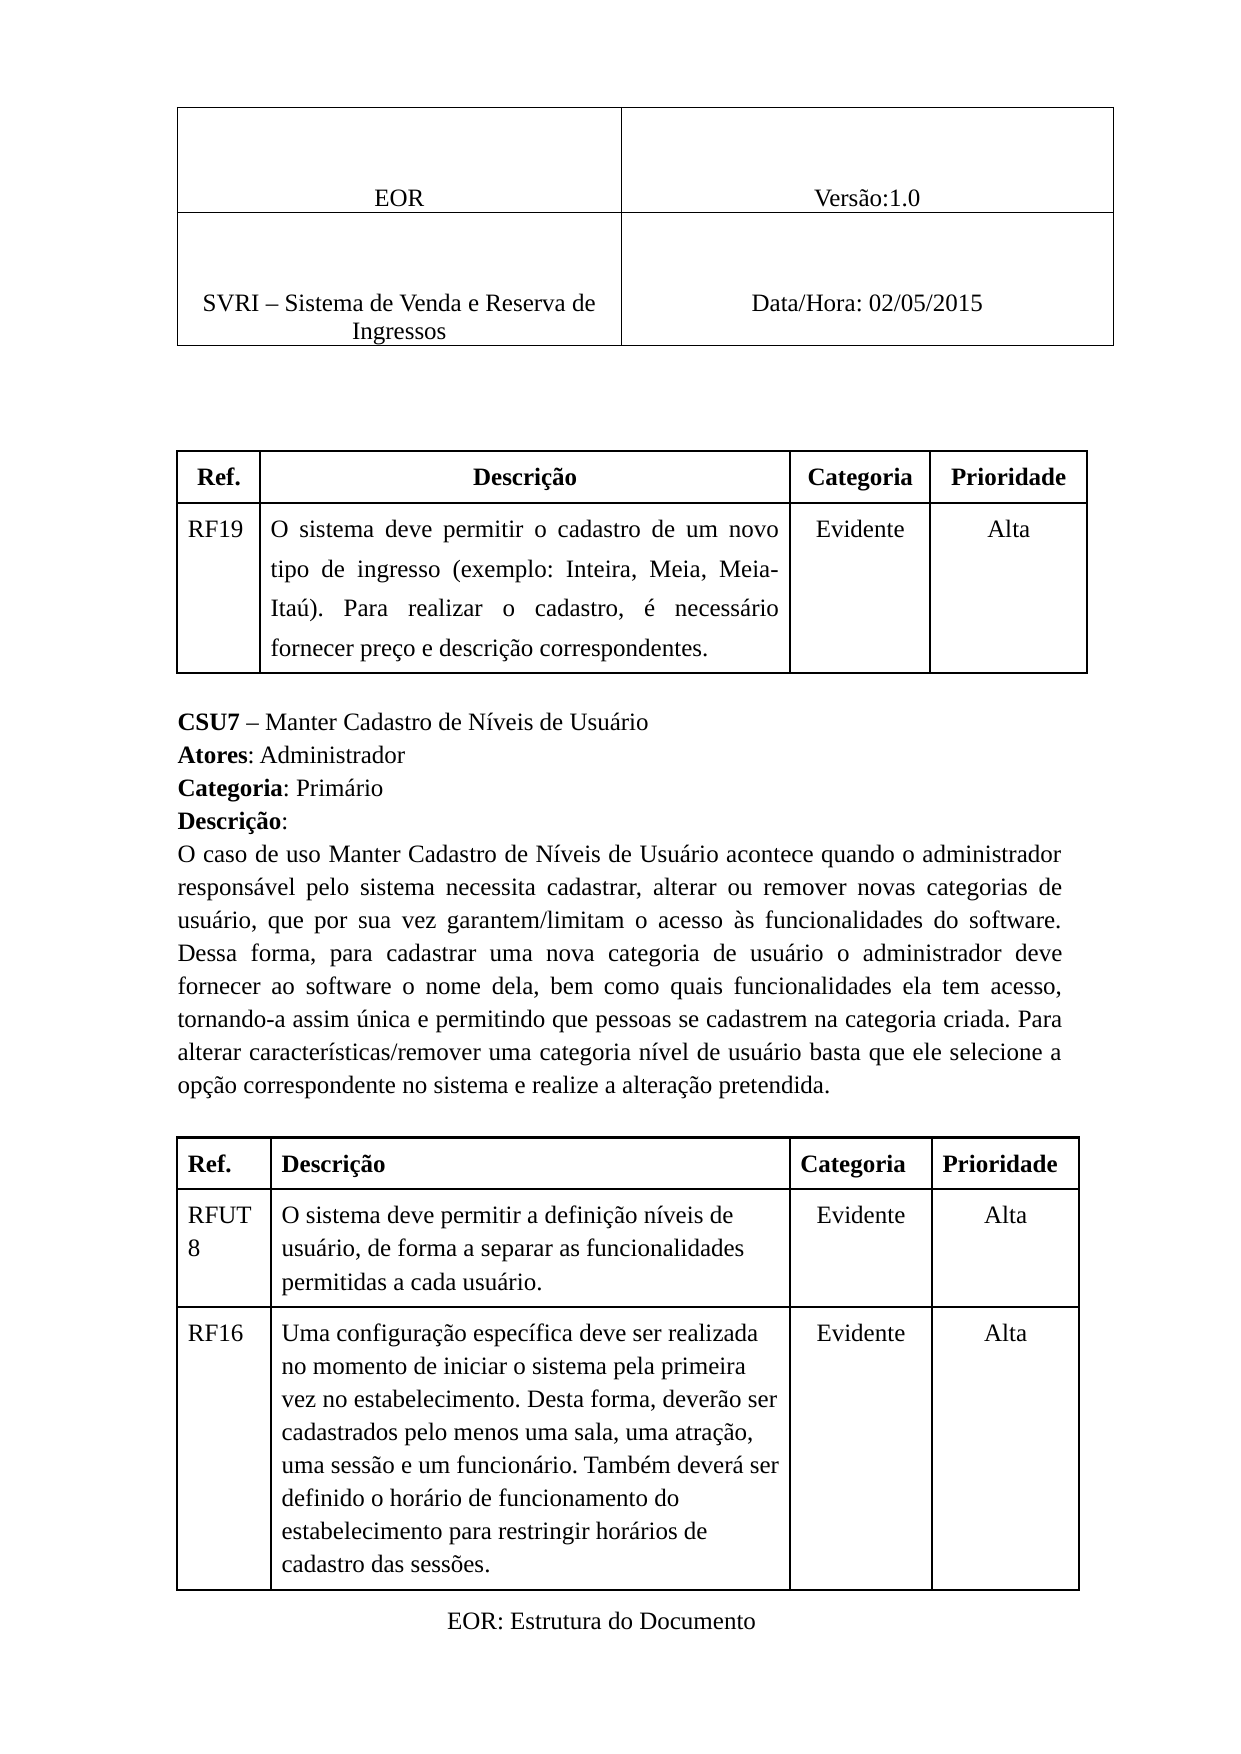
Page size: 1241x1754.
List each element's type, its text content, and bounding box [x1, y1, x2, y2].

text CSU7 – Manter Cadastro de Níveis de Usuário [177, 707, 1063, 736]
table_cell Alta [931, 504, 1086, 672]
table_cell RF16 [178, 1308, 270, 1588]
table_cell O sistema deve permitir o cadastro de um novo tipo de ingresso (exemplo: Inteira, Meia, Meia-Itaú). Para realizar o cadastro, é necessário fornecer preço e descrição correspondentes. [261, 504, 789, 672]
table_header Ref. [178, 452, 259, 502]
text O caso de uso Manter Cadastro de Níveis de Usuário acontece quando o administrador responsável pelo sistema necessita cadastrar, alterar ou remover novas categorias de usuário, que por sua vez garantem/limitam o acesso às funcionalidades do software. Dessa forma, para cadastrar uma nova categoria de usuário o administrador deve fornecer ao software o nome dela, bem como quais funcionalidades ela tem acesso, tornando-a assim única e permitindo que pessoas se cadastrem na categoria criada. Para alterar características/remover uma categoria nível de usuário basta que ele selecione a opção correspondente no sistema e realize a alteração pretendida. [177, 839, 1063, 1099]
table_header Ref. [178, 1139, 270, 1188]
table_header Prioridade [933, 1139, 1078, 1188]
table_cell Evidente [791, 504, 929, 672]
table_cell Alta [933, 1190, 1078, 1306]
table_cell Alta [933, 1308, 1078, 1588]
text Atores: Administrador [177, 740, 1063, 769]
table_header Categoria [791, 452, 929, 502]
table_cell RF19 [178, 504, 259, 672]
text Descrição: [177, 806, 1063, 835]
table_cell Uma configuração específica deve ser realizada no momento de iniciar o sistema pela primeira vez no estabelecimento. Desta forma, deverão ser cadastrados pelo menos uma sala, uma atração, uma sessão e um funcionário. Também deverá ser definido o horário de funcionamento do estabelecimento para restringir horários de cadastro das sessões. [272, 1308, 789, 1588]
text Categoria: Primário [177, 773, 1063, 802]
table_cell RFUT8 [178, 1190, 270, 1306]
table_cell Evidente [791, 1190, 931, 1306]
table_cell Evidente [791, 1308, 931, 1588]
table_header Prioridade [931, 452, 1086, 502]
table_header Descrição [261, 452, 789, 502]
table_cell O sistema deve permitir a definição níveis de usuário, de forma a separar as funcionalidades permitidas a cada usuário. [272, 1190, 789, 1306]
table_header Descrição [272, 1139, 789, 1188]
table_header Categoria [791, 1139, 931, 1188]
